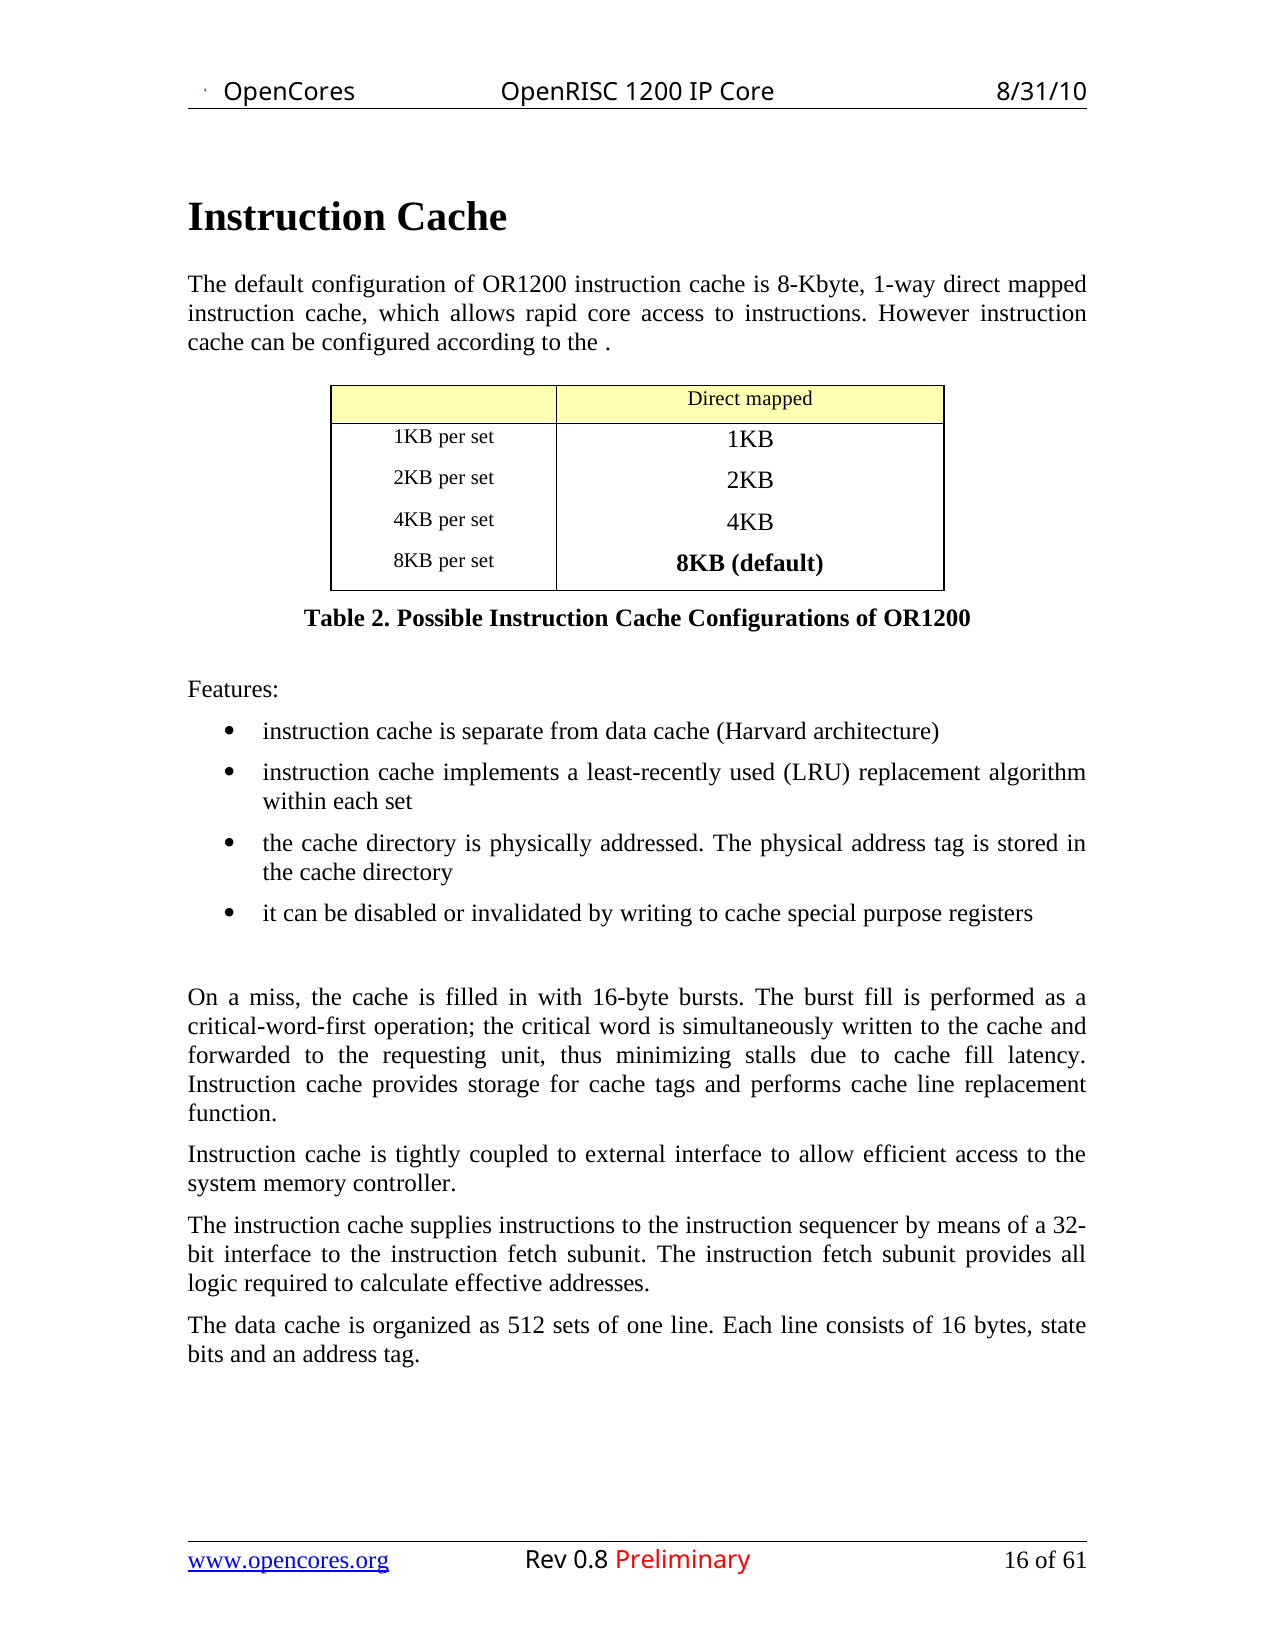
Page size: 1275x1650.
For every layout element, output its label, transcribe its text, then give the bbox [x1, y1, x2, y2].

table_cell 1KB [557, 424, 943, 465]
table_cell 4KB per set [332, 507, 556, 548]
table_cell 2KB [557, 465, 943, 507]
text The data cache is organized as 512 sets of one line. Each line consists of 16 bytes, state bits and an address tag. [187, 1309, 1087, 1368]
table_cell 8KB (default) [557, 548, 943, 590]
text Table 2. Possible Instruction Cache Configurations of OR1200 [187, 603, 1087, 632]
list it can be disabled or invalidated by writing to cache special purpose registers [225, 898, 1087, 927]
text The default configuration of OR1200 instruction cache is 8-Kbyte, 1-way direct mapped instruction cache, which allows rapid core access to instructions. However instruction cache can be configured according to the . [187, 269, 1087, 356]
table_header Direct mapped [557, 386, 943, 422]
table_cell 1KB per set [332, 424, 556, 465]
list the cache directory is physically addressed. The physical address tag is stored in the cache directory [225, 828, 1087, 886]
table_header [332, 386, 556, 422]
list instruction cache implements a least-recently used (LRU) replacement algorithm within each set [225, 757, 1087, 815]
text On a miss, the cache is filled in with 16-byte bursts. The burst fill is performed as a critical-word-first operation; the critical word is simultaneously written to the cache and forwarded to the requesting unit, thus minimizing stalls due to cache fill latency. Instruction cache provides storage for cache tags and performs cache line replacement function. [187, 981, 1087, 1127]
subtitle Instruction Cache [187, 192, 1087, 239]
text Features: [187, 674, 1087, 703]
text Instruction cache is tightly coupled to external interface to allow efficient access to the system memory controller. [187, 1139, 1087, 1197]
list instruction cache is separate from data cache (Harvard architecture) [225, 716, 1087, 744]
table_cell 8KB per set [332, 548, 556, 590]
table_cell 4KB [557, 507, 943, 548]
text The instruction cache supplies instructions to the instruction sequencer by means of a 32-bit interface to the instruction fetch subunit. The instruction fetch subunit provides all logic required to calculate effective addresses. [187, 1210, 1087, 1297]
table_cell 2KB per set [332, 465, 556, 507]
